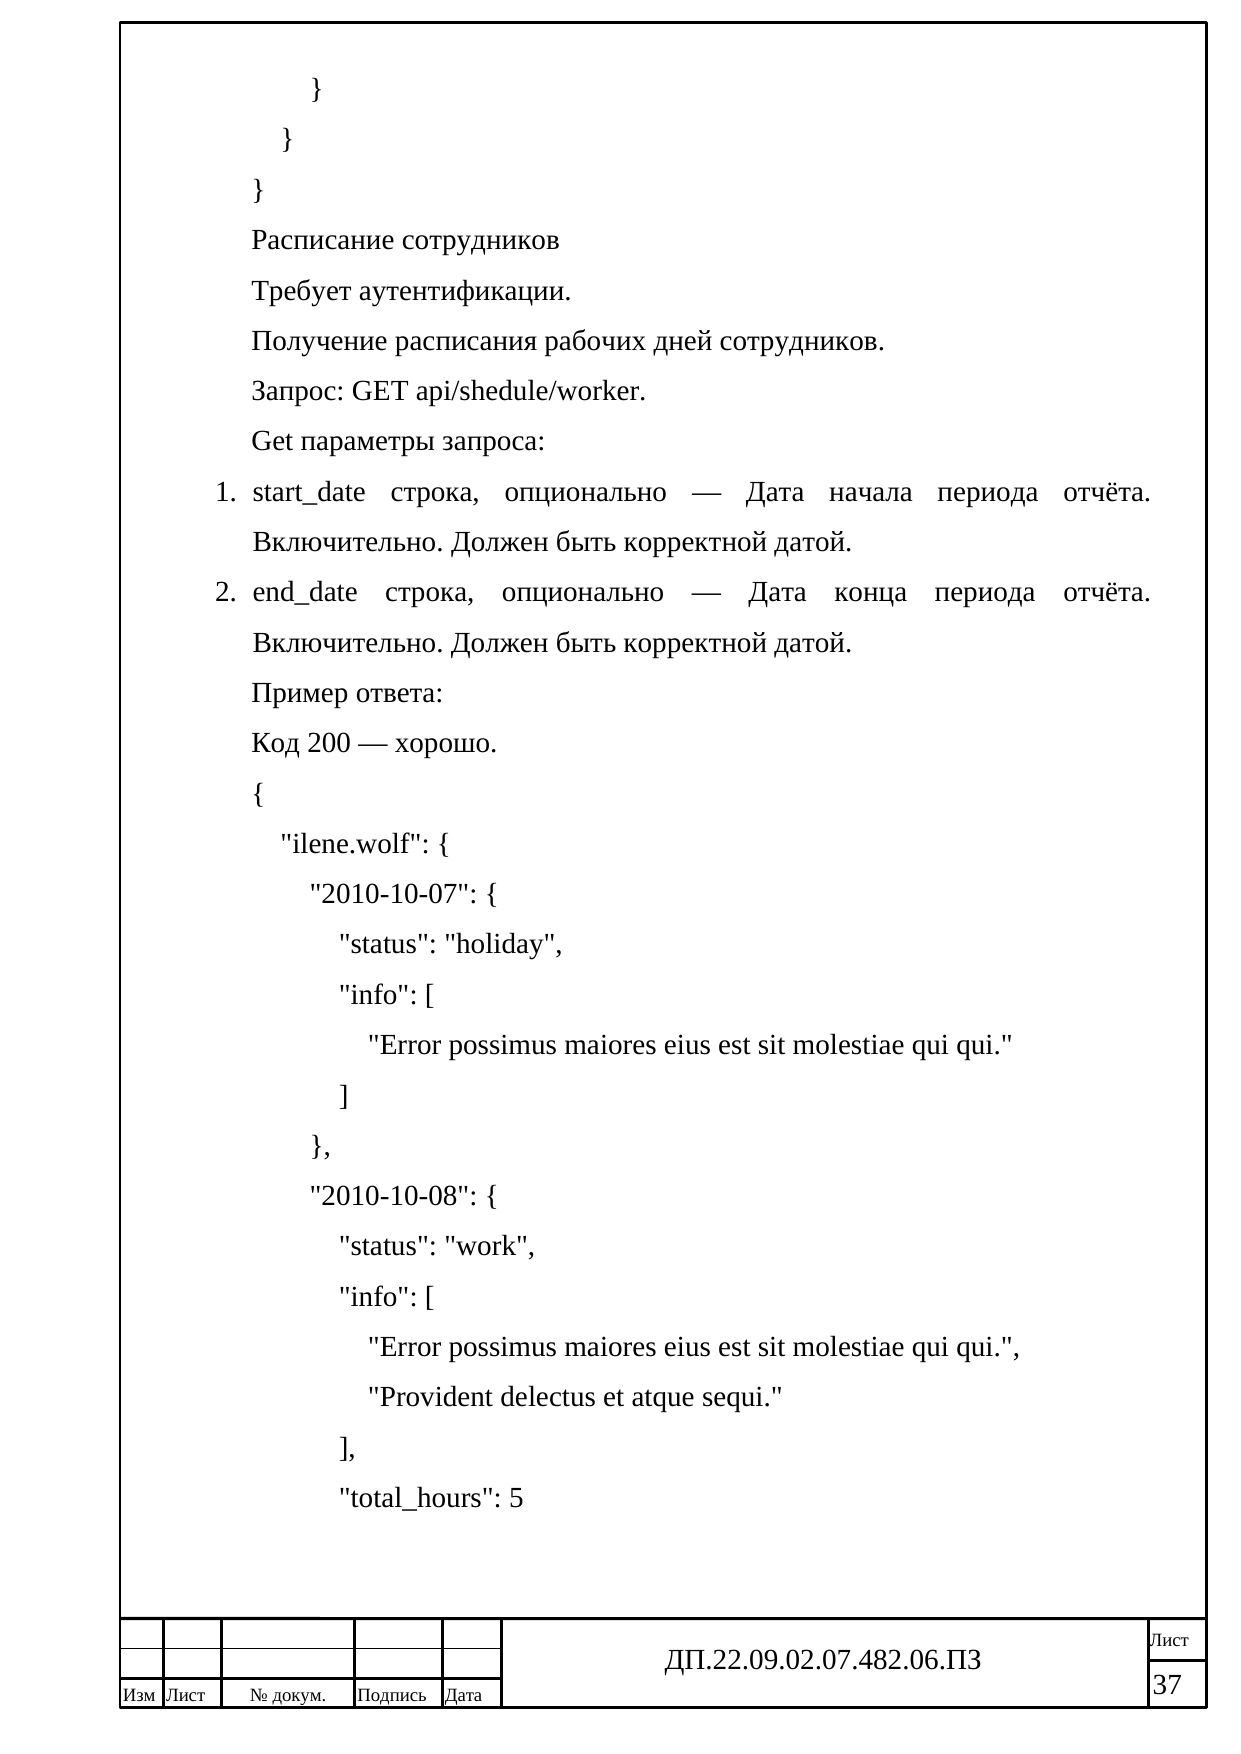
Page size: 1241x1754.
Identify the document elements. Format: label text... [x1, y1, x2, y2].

text "info": [ [177, 1279, 1152, 1312]
text "Error possimus maiores eius est sit molestiae qui qui." [177, 1027, 1152, 1061]
text Получение расписания рабочих дней сотрудников. [177, 323, 1152, 356]
text "2010-10-07": { [177, 876, 1152, 910]
subtitle Расписание сотрудников [251, 222, 1152, 256]
text ], [177, 1430, 1152, 1463]
text ] [177, 1078, 1152, 1111]
text "2010-10-08": { [177, 1178, 1152, 1212]
text Требует аутентификации. [177, 273, 1152, 306]
text "Error possimus maiores eius est sit molestiae qui qui.", [177, 1329, 1152, 1363]
text "status": "work", [177, 1228, 1152, 1262]
list end_date строка, опционально — Дата конца периода отчёта. Включительно. Должен быть корректной датой. [215, 574, 1152, 658]
text "Provident delectus et atque sequi." [177, 1379, 1152, 1413]
text "status": "holiday", [177, 927, 1152, 960]
text }, [177, 1128, 1152, 1161]
text "ilene.wolf": { [177, 826, 1152, 859]
text Запрос: GET api/shedule/worker. [177, 373, 1152, 407]
text "total_hours": 5 [177, 1480, 1152, 1514]
text Get параметры запроса: [177, 423, 1152, 457]
text } [177, 71, 1152, 105]
text } [177, 122, 1152, 155]
text } [177, 172, 1152, 206]
text Пример ответа: [177, 675, 1152, 709]
text Код 200 — хорошо. [177, 725, 1152, 759]
text { [177, 776, 1152, 809]
text "info": [ [177, 977, 1152, 1011]
list start_date строка, опционально — Дата начала периода отчёта. Включительно. Должен быть корректной датой. [215, 474, 1152, 558]
